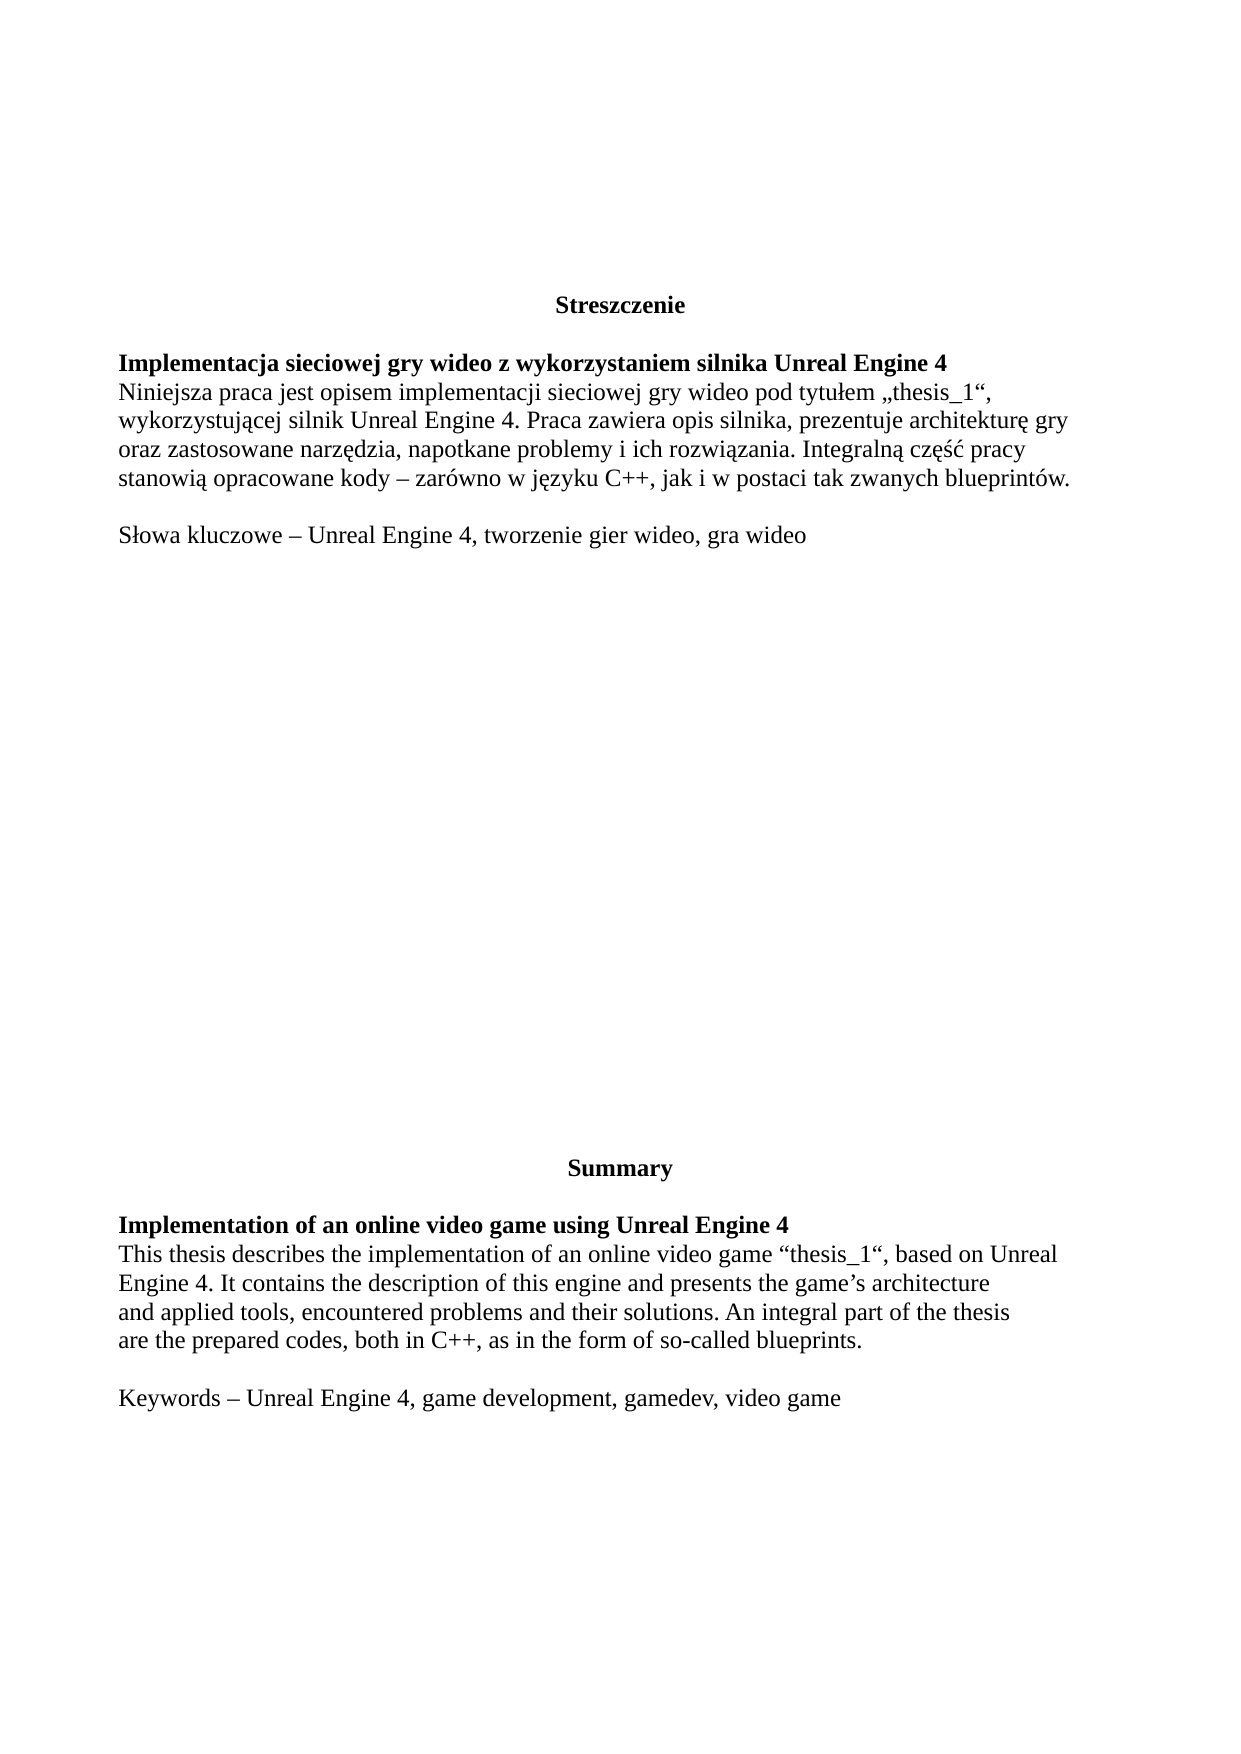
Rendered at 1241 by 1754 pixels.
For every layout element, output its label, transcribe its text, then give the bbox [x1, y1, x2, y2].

text Summary [118, 1153, 1122, 1182]
text are the prepared codes, both in C++, as in the form of so-called blueprints. [118, 1326, 1122, 1354]
text Keywords – Unreal Engine 4, game development, gamedev, video game [118, 1383, 1122, 1412]
text oraz zastosowane narzędzia, napotkane problemy i ich rozwiązania. Integralną część pracy [118, 434, 1122, 463]
text Engine 4. It contains the description of this engine and presents the game’s architecture [118, 1268, 1122, 1297]
text This thesis describes the implementation of an online video game “thesis_1“, based on Unreal [118, 1239, 1122, 1268]
text Implementation of an online video game using Unreal Engine 4 [118, 1211, 1122, 1239]
text and applied tools, encountered problems and their solutions. An integral part of the thesis [118, 1297, 1122, 1326]
text Słowa kluczowe – Unreal Engine 4, tworzenie gier wideo, gra wideo [118, 521, 1122, 549]
text Niniejsza praca jest opisem implementacji sieciowej gry wideo pod tytułem „thesis_1“, wykorzystującej silnik Unreal Engine 4. Praca zawiera opis silnika, prezentuje architekturę gry [118, 377, 1122, 434]
text stanowią opracowane kody – zarówno w języku C++, jak i w postaci tak zwanych blueprintów. [118, 463, 1122, 492]
text Streszczenie [118, 291, 1122, 319]
text Implementacja sieciowej gry wideo z wykorzystaniem silnika Unreal Engine 4 [118, 348, 1122, 377]
